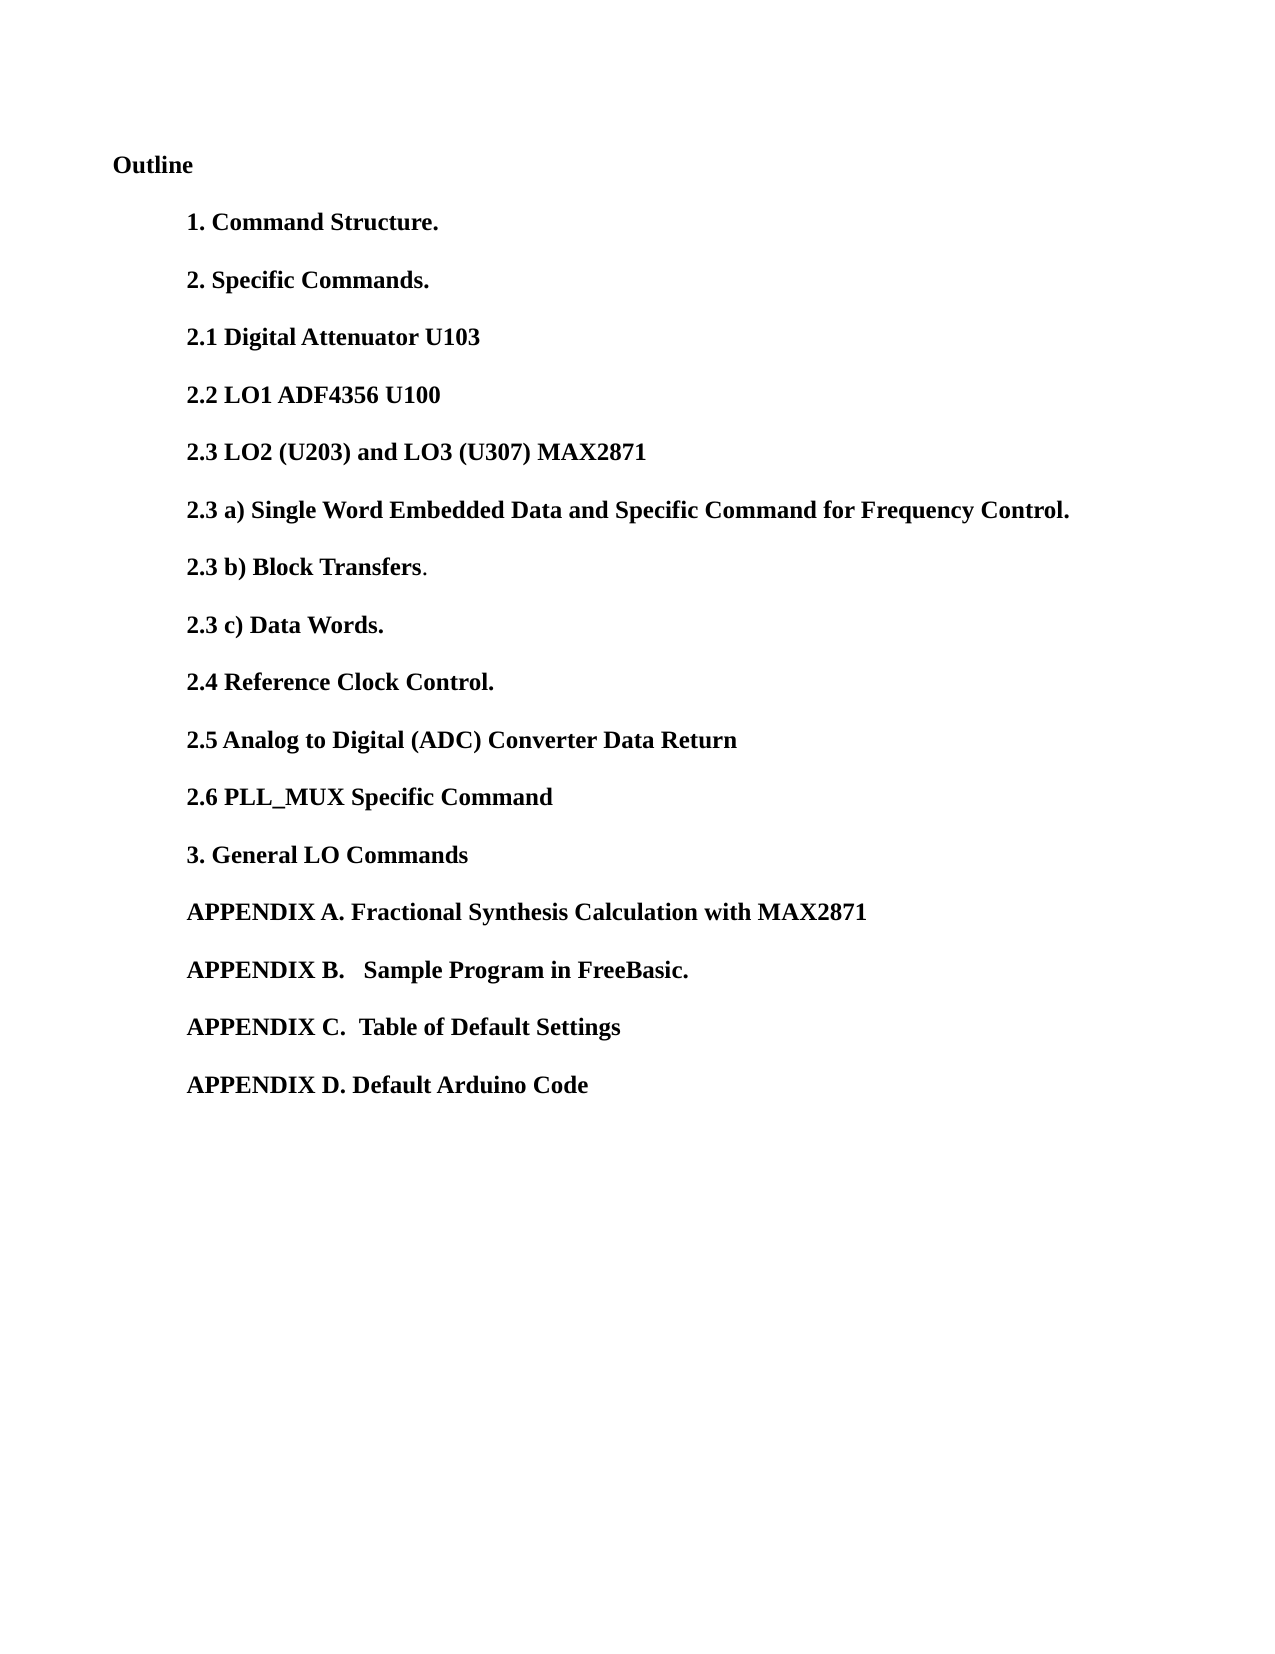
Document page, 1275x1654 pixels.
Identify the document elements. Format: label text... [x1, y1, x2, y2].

text 2.3 a) Single Word Embedded Data and Specific Command for Frequency Control. [186, 495, 1162, 524]
text APPENDIX C. Table of Default Settings [186, 1012, 1162, 1041]
text 1. Command Structure. [186, 207, 1162, 236]
text 2.3 LO2 (U203) and LO3 (U307) MAX2871 [186, 437, 1162, 466]
text APPENDIX D. Default Arduino Code [186, 1070, 1162, 1099]
text 2.1 Digital Attenuator U103 [186, 322, 1162, 351]
text 2.6 PLL_MUX Specific Command [186, 782, 1162, 811]
text 2. Specific Commands. [186, 265, 1162, 294]
text 2.2 LO1 ADF4356 U100 [186, 380, 1162, 409]
text 2.5 Analog to Digital (ADC) Converter Data Return [186, 725, 1162, 754]
text 3. General LO Commands [186, 840, 1162, 869]
text 2.3 c) Data Words. [186, 610, 1162, 639]
text 2.3 b) Block Transfers. [186, 552, 1162, 581]
text Outline [112, 150, 1162, 179]
text 2.4 Reference Clock Control. [186, 667, 1162, 696]
text APPENDIX A. Fractional Synthesis Calculation with MAX2871 [186, 897, 1162, 926]
text APPENDIX B. Sample Program in FreeBasic. [186, 955, 1162, 984]
